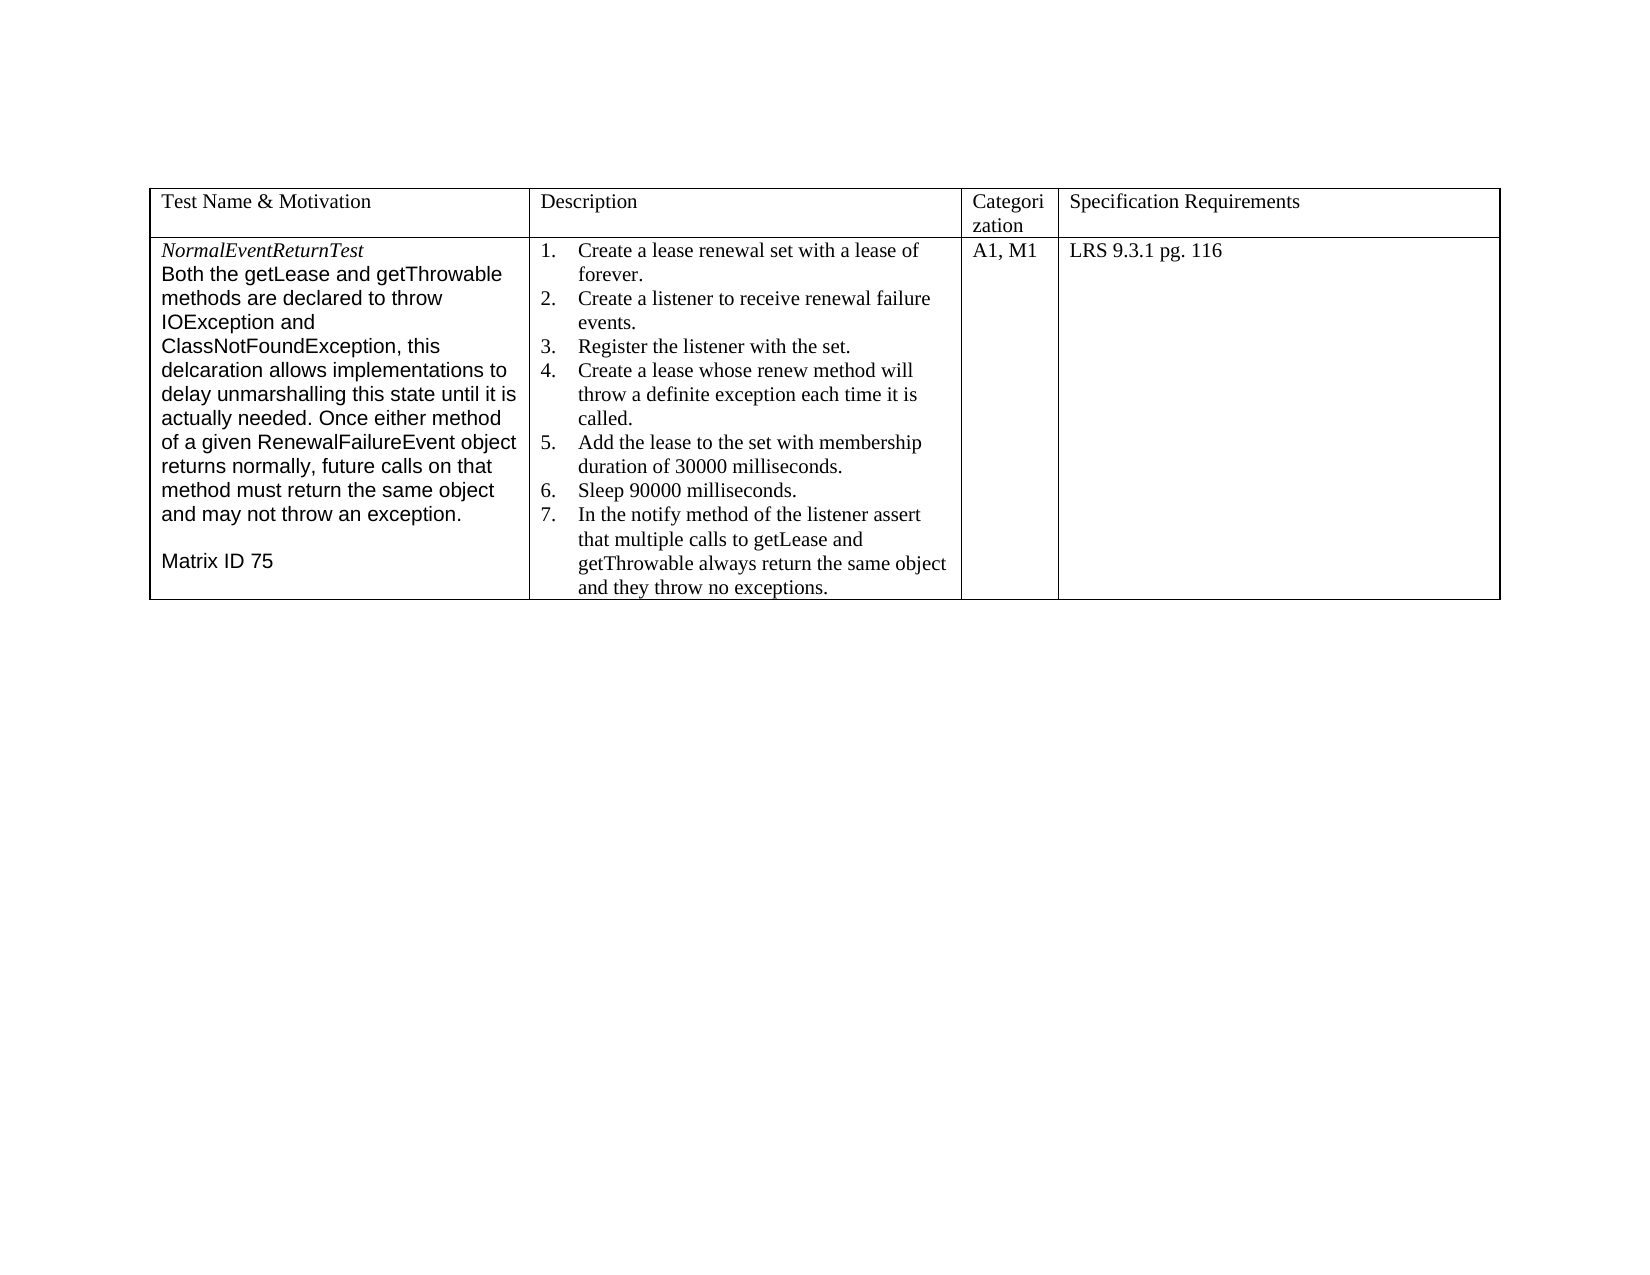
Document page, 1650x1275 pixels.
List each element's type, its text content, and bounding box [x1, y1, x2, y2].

table_cell Create a lease renewal set with a lease of forever. Create a listener to receive renewal failure events. Register the listener with the set. Create a lease whose renew method will throw a definite exception each time it is called. Add the lease to the set with membership duration of 30000 milliseconds. Sleep 90000 milliseconds. In the notify method of the listener assert that multiple calls to getLease and getThrowable always return the same object and they throw no exceptions. [530, 238, 961, 599]
table_header Specification Requirements [1059, 189, 1499, 237]
table_header Description [530, 189, 961, 237]
table_header Test Name & Motivation [151, 189, 529, 237]
table_header Categorization [962, 189, 1058, 237]
table_cell NormalEventReturnTest Both the getLease and getThrowable methods are declared to throw IOException and ClassNotFoundException, this delcaration allows implementations to delay unmarshalling this state until it is actually needed. Once either method of a given RenewalFailureEvent object returns normally, future calls on that method must return the same object and may not throw an exception. Matrix ID 75 [151, 238, 529, 599]
table_cell LRS 9.3.1 pg. 116 [1059, 238, 1499, 599]
table_cell A1, M1 [962, 238, 1058, 599]
